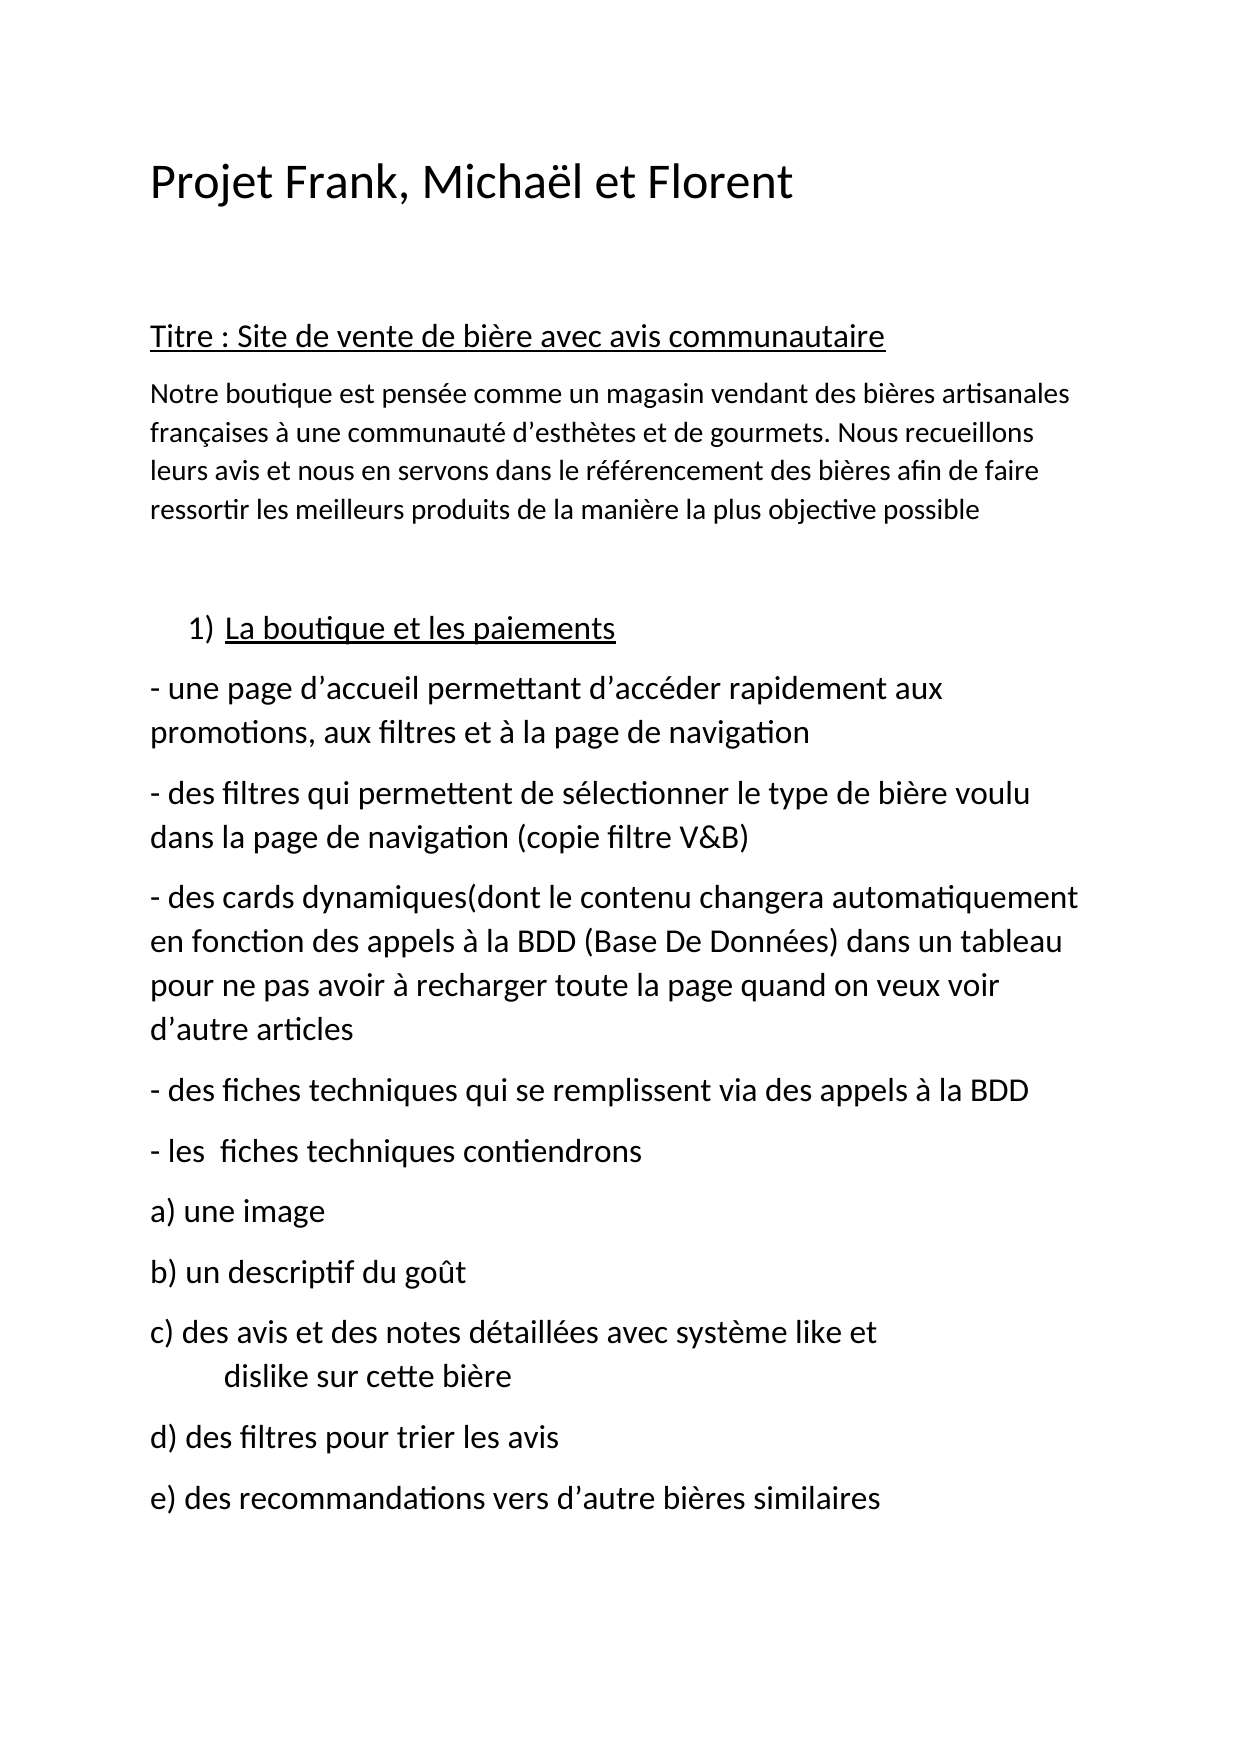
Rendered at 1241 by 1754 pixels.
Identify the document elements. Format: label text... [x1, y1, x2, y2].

text - des cards dynamiques(dont le contenu changera automatiquement en fonction des appels à la BDD (Base De Données) dans un tableau pour ne pas avoir à recharger toute la page quand on veux voir d’autre articles [150, 876, 1090, 1049]
text - les fiches techniques contiendrons [150, 1129, 1090, 1170]
text - des fiches techniques qui se remplissent via des appels à la BDD [150, 1069, 1090, 1110]
text - une page d’accueil permettant d’accéder rapidement aux promotions, aux filtres et à la page de navigation [150, 667, 1090, 752]
text Titre : Site de vente de bière avec avis communautaire [150, 315, 1090, 356]
text e) des recommandations vers d’autre bières similaires [150, 1477, 1090, 1517]
text - des filtres qui permettent de sélectionner le type de bière voulu dans la page de navigation (copie filtre V&B) [150, 772, 1090, 857]
text a) une image [150, 1190, 1090, 1231]
text c) des avis et des notes détaillées avec système like et dislike sur cette bière [150, 1311, 1090, 1396]
text Notre boutique est pensée comme un magasin vendant des bières artisanales françaises à une communauté d’esthètes et de gourmets. Nous recueillons leurs avis et nous en servons dans le référencement des bières afin de faire ressortir les meilleurs produits de la manière la plus objective possible [150, 376, 1090, 527]
list La boutique et les paiements [187, 607, 1090, 647]
text Projet Frank, Michaël et Florent [150, 150, 1090, 211]
text d) des filtres pour trier les avis [150, 1416, 1090, 1457]
text b) un descriptif du goût [150, 1251, 1090, 1292]
